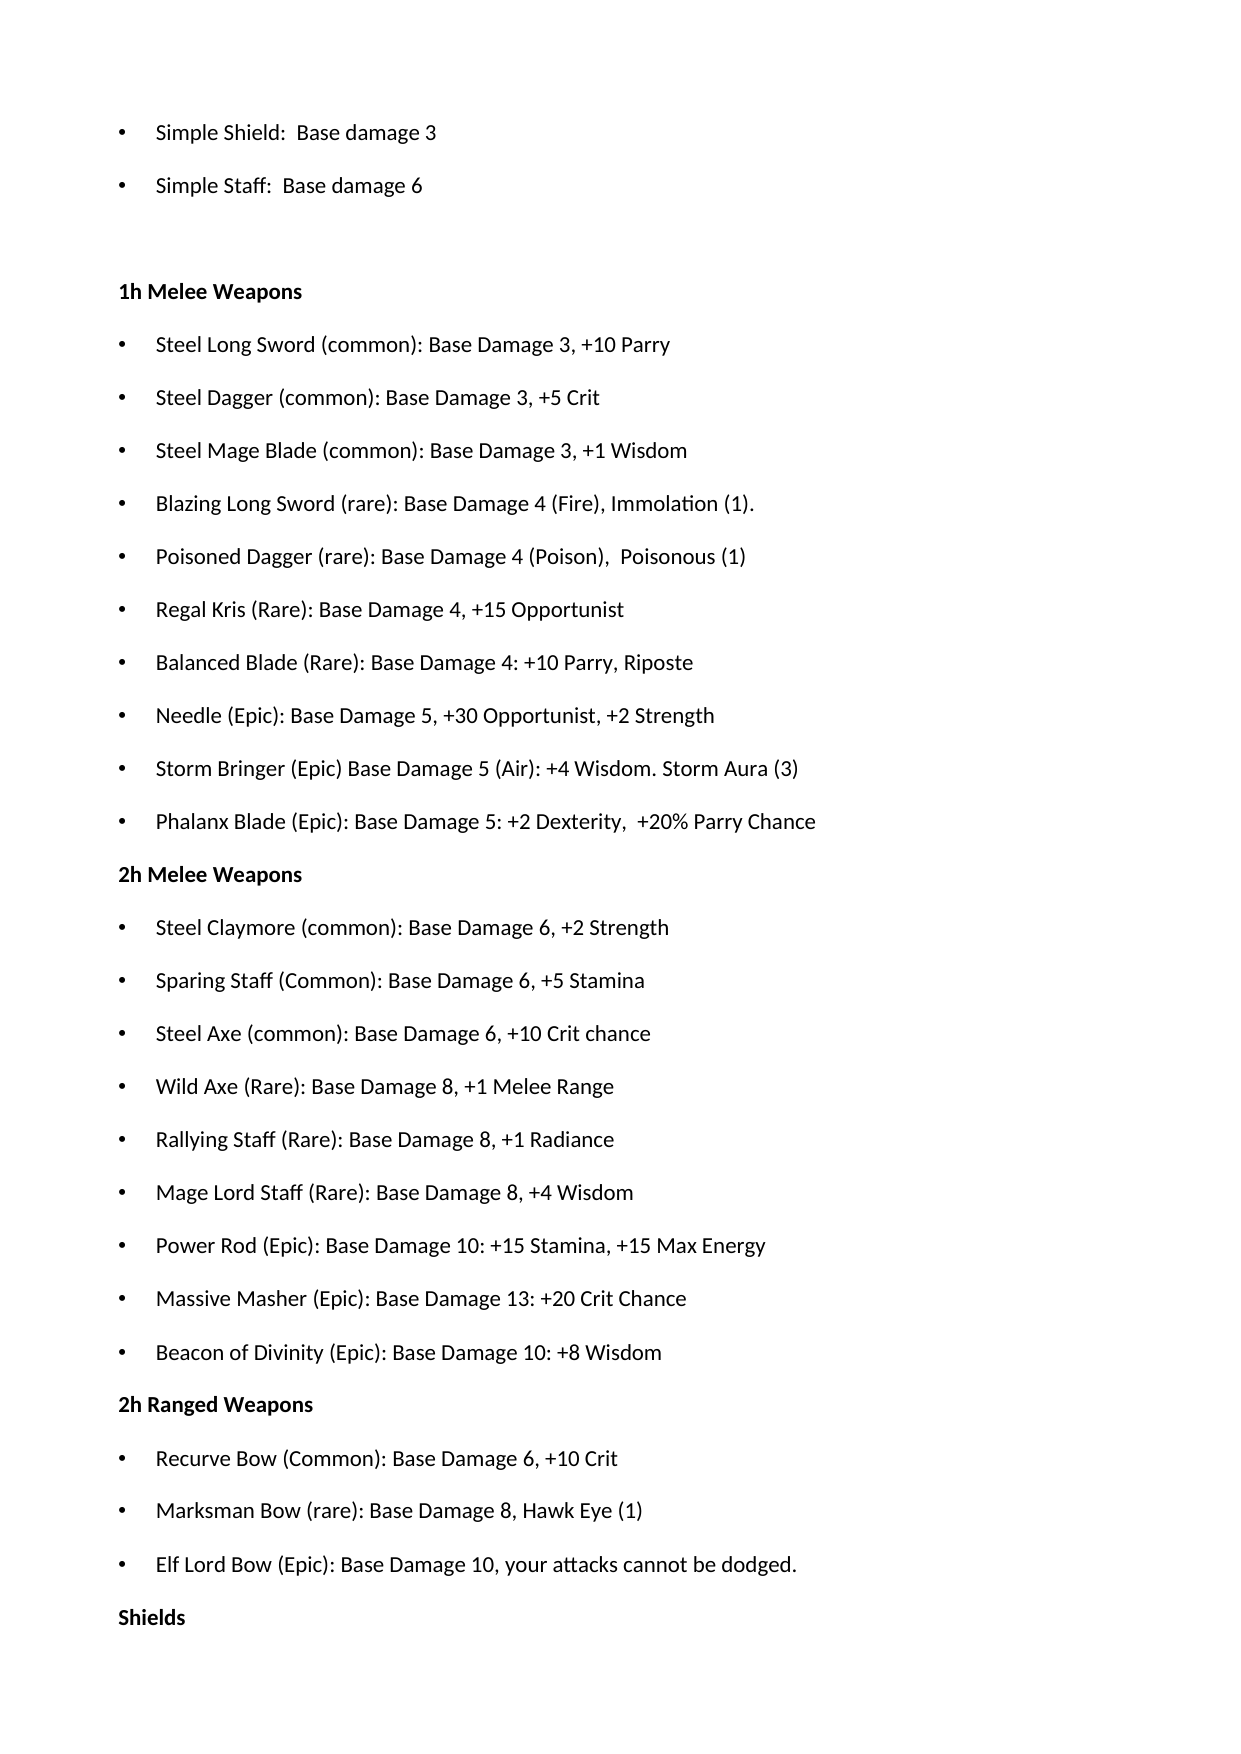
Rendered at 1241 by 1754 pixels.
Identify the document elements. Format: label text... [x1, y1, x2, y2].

list Marksman Bow (rare): Base Damage 8, Hawk Eye (1) [81, 1497, 1122, 1525]
list Phalanx Blade (Epic): Base Damage 5: +2 Dexterity, +20% Parry Chance [81, 807, 1122, 835]
text 2h Ranged Weapons [118, 1391, 1122, 1419]
list Poisoned Dagger (rare): Base Damage 4 (Poison), Poisonous (1) [81, 542, 1122, 570]
list Steel Claymore (common): Base Damage 6, +2 Strength [81, 913, 1122, 941]
list Steel Long Sword (common): Base Damage 3, +10 Parry [81, 330, 1122, 358]
list Wild Axe (Rare): Base Damage 8, +1 Melee Range [81, 1072, 1122, 1101]
text 1h Melee Weapons [118, 277, 1122, 305]
list Steel Axe (common): Base Damage 6, +10 Crit chance [81, 1019, 1122, 1047]
list Beacon of Divinity (Epic): Base Damage 10: +8 Wisdom [81, 1338, 1122, 1366]
list Storm Bringer (Epic) Base Damage 5 (Air): +4 Wisdom. Storm Aura (3) [81, 754, 1122, 782]
list Rallying Staff (Rare): Base Damage 8, +1 Radiance [81, 1126, 1122, 1153]
list Blazing Long Sword (rare): Base Damage 4 (Fire), Immolation (1). [81, 489, 1122, 517]
list Sparing Staff (Common): Base Damage 6, +5 Stamina [81, 966, 1122, 994]
list Power Rod (Epic): Base Damage 10: +15 Stamina, +15 Max Energy [81, 1232, 1122, 1259]
list Balanced Blade (Rare): Base Damage 4: +10 Parry, Riposte [81, 648, 1122, 676]
list Massive Masher (Epic): Base Damage 13: +20 Crit Chance [81, 1284, 1122, 1313]
list Elf Lord Bow (Epic): Base Damage 10, your attacks cannot be dodged. [81, 1550, 1122, 1578]
text Shields [118, 1603, 1122, 1631]
list Simple Staff: Base damage 6 [81, 171, 1122, 199]
text 2h Melee Weapons [118, 860, 1122, 888]
list Regal Kris (Rare): Base Damage 4, +15 Opportunist [81, 595, 1122, 623]
list Steel Mage Blade (common): Base Damage 3, +1 Wisdom [81, 436, 1122, 464]
list Needle (Epic): Base Damage 5, +30 Opportunist, +2 Strength [81, 701, 1122, 729]
list Mage Lord Staff (Rare): Base Damage 8, +4 Wisdom [81, 1178, 1122, 1207]
list Steel Dagger (common): Base Damage 3, +5 Crit [81, 383, 1122, 411]
list Recurve Bow (Common): Base Damage 6, +10 Crit [81, 1444, 1122, 1472]
list Simple Shield: Base damage 3 [81, 118, 1122, 146]
